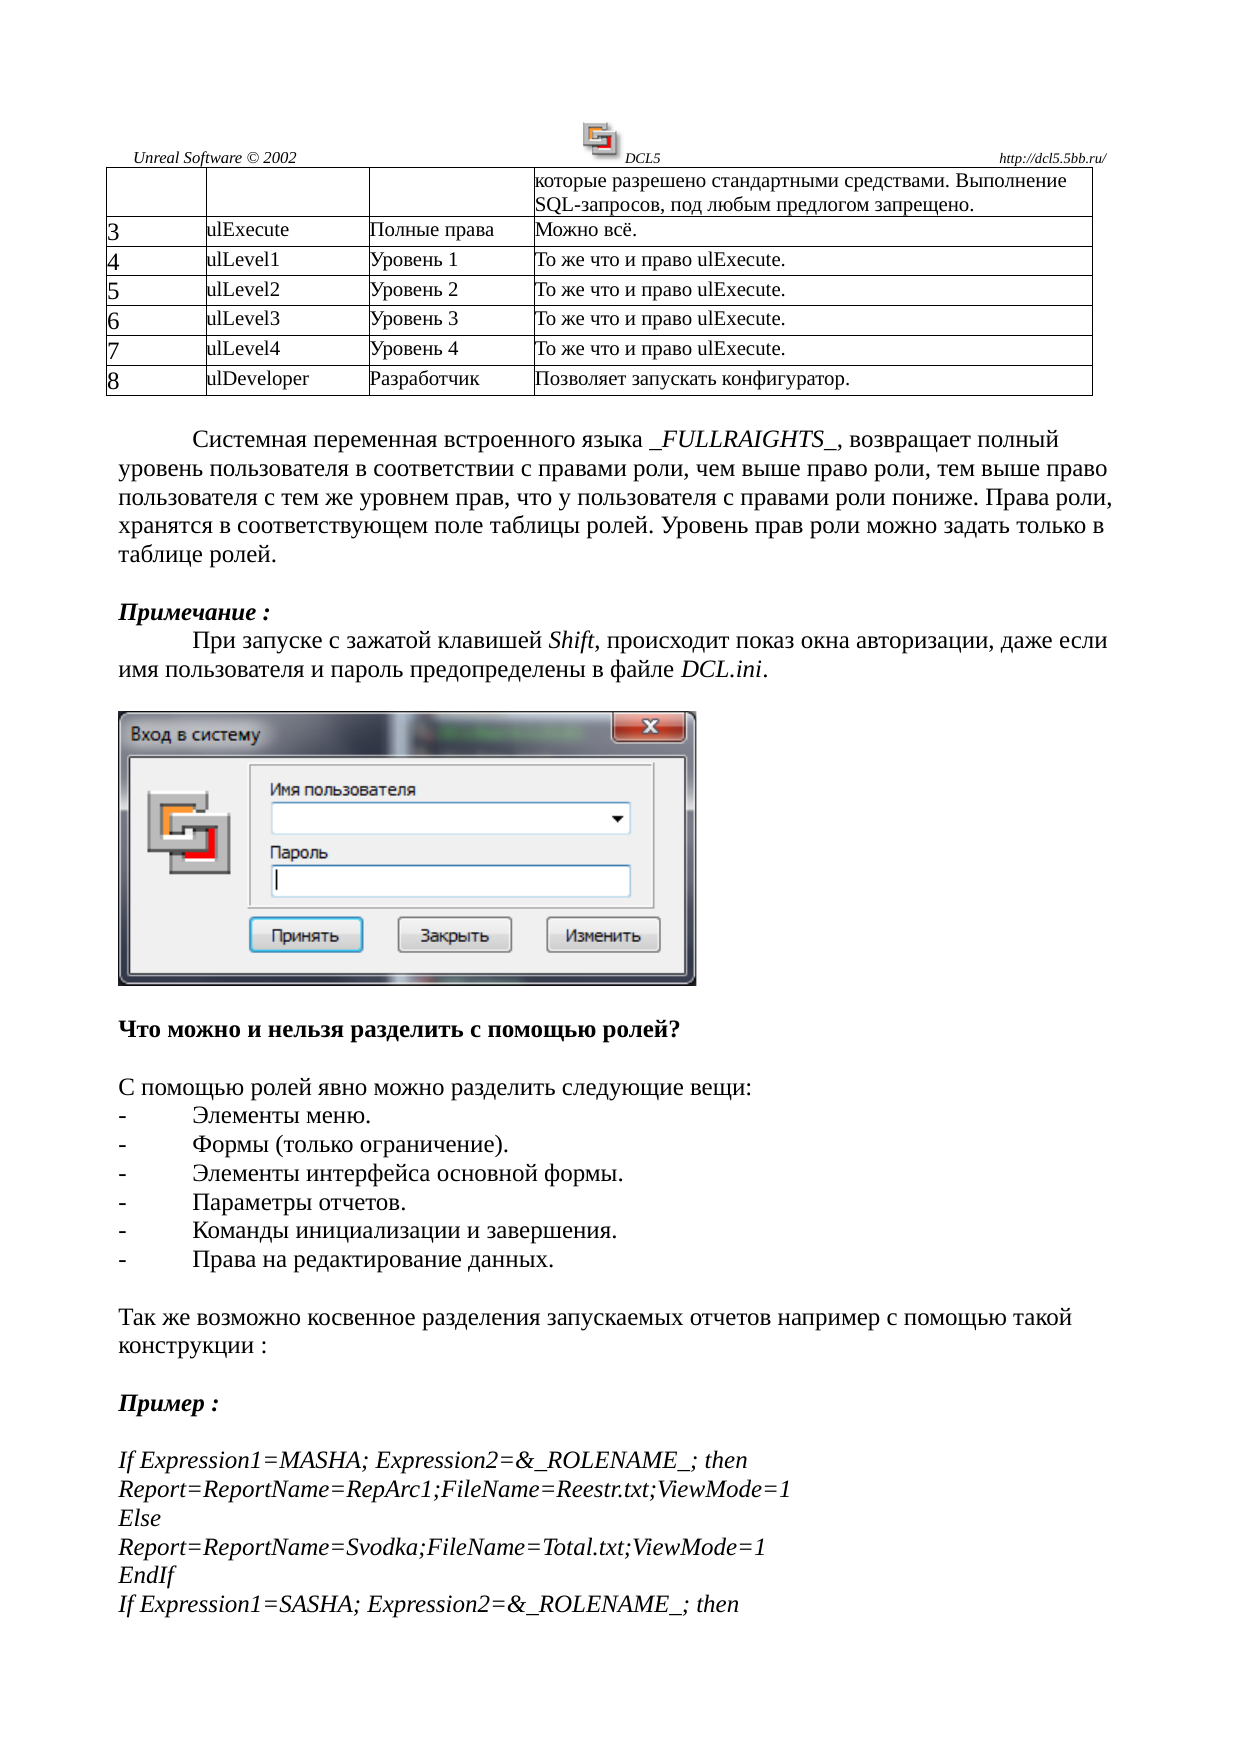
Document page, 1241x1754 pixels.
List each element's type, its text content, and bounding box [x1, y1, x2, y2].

table_cell Уровень 1 [370, 247, 534, 275]
table_cell То же что и право ulExecute. [535, 276, 1092, 305]
table_cell 7 [107, 336, 206, 365]
table_cell Разработчик [370, 366, 534, 394]
text - Элементы меню. [118, 1100, 1122, 1129]
table_cell ulExecute [207, 217, 369, 246]
table_cell Полные права [370, 217, 534, 246]
table_cell [370, 168, 534, 216]
text - Элементы интерфейса основной формы. [118, 1158, 1122, 1187]
table_cell Позволяет запускать конфигуратор. [535, 366, 1092, 394]
table_cell [107, 168, 206, 216]
table_cell ulLevel2 [207, 276, 369, 305]
text При запуске с зажатой клавишей Shift, происходит показ окна авторизации, даже если имя пользователя и пароль предопределены в файле DCL.ini. [118, 626, 1122, 683]
text Системная переменная встроенного языка _FULLRAIGHTS_, возвращает полный уровень пользователя в соответствии с правами роли, чем выше право роли, тем выше право пользователя с тем же уровнем прав, что у пользователя с правами роли пониже. Права роли, хранятся в соответствующем поле таблицы ролей. Уровень прав роли можно задать только в таблице ролей. [118, 424, 1122, 568]
table_cell Уровень 2 [370, 276, 534, 305]
table_cell Можно всё. [535, 217, 1092, 246]
table_cell ulLevel4 [207, 336, 369, 365]
text If Expression1=MASHA; Expression2=&_ROLENAME_; then [118, 1445, 1122, 1474]
picture [118, 711, 697, 986]
table_cell 4 [107, 247, 206, 275]
text Примечание : [118, 597, 1122, 626]
table_cell 6 [107, 306, 206, 335]
text С помощью ролей явно можно разделить следующие вещи: [118, 1072, 1122, 1100]
table_cell ulLevel1 [207, 247, 369, 275]
table_cell 3 [107, 217, 206, 246]
text - Параметры отчетов. [118, 1187, 1122, 1215]
table_cell То же что и право ulExecute. [535, 306, 1092, 335]
text Так же возможно косвенное разделения запускаемых отчетов например с помощью такой конструкции : [118, 1302, 1122, 1359]
table_cell Уровень 3 [370, 306, 534, 335]
text - Права на редактирование данных. [118, 1244, 1122, 1273]
text Report=ReportName=RepArc1;FileName=Reestr.txt;ViewMode=1 [118, 1474, 1122, 1503]
table_cell которые разрешено стандартными средствами. Выполнение SQL-запросов, под любым предлогом запрещено. [535, 168, 1092, 216]
text - Команды инициализации и завершения. [118, 1215, 1122, 1244]
table_cell ulLevel3 [207, 306, 369, 335]
text Report=ReportName=Svodka;FileName=Total.txt;ViewMode=1 [118, 1532, 1122, 1560]
text Что можно и нельзя разделить с помощью ролей? [118, 1014, 1122, 1043]
table_cell То же что и право ulExecute. [535, 247, 1092, 275]
text Пример : [118, 1388, 1122, 1417]
text If Expression1=SASHA; Expression2=&_ROLENAME_; then [118, 1589, 1122, 1618]
table_cell Уровень 4 [370, 336, 534, 365]
text EndIf [118, 1560, 1122, 1589]
table_cell 5 [107, 276, 206, 305]
table_cell То же что и право ulExecute. [535, 336, 1092, 365]
text - Формы (только ограничение). [118, 1129, 1122, 1158]
table_cell ulDeveloper [207, 366, 369, 394]
text Else [118, 1503, 1122, 1532]
table_cell 8 [107, 366, 206, 394]
picture [579, 118, 625, 164]
table_cell [207, 168, 369, 216]
